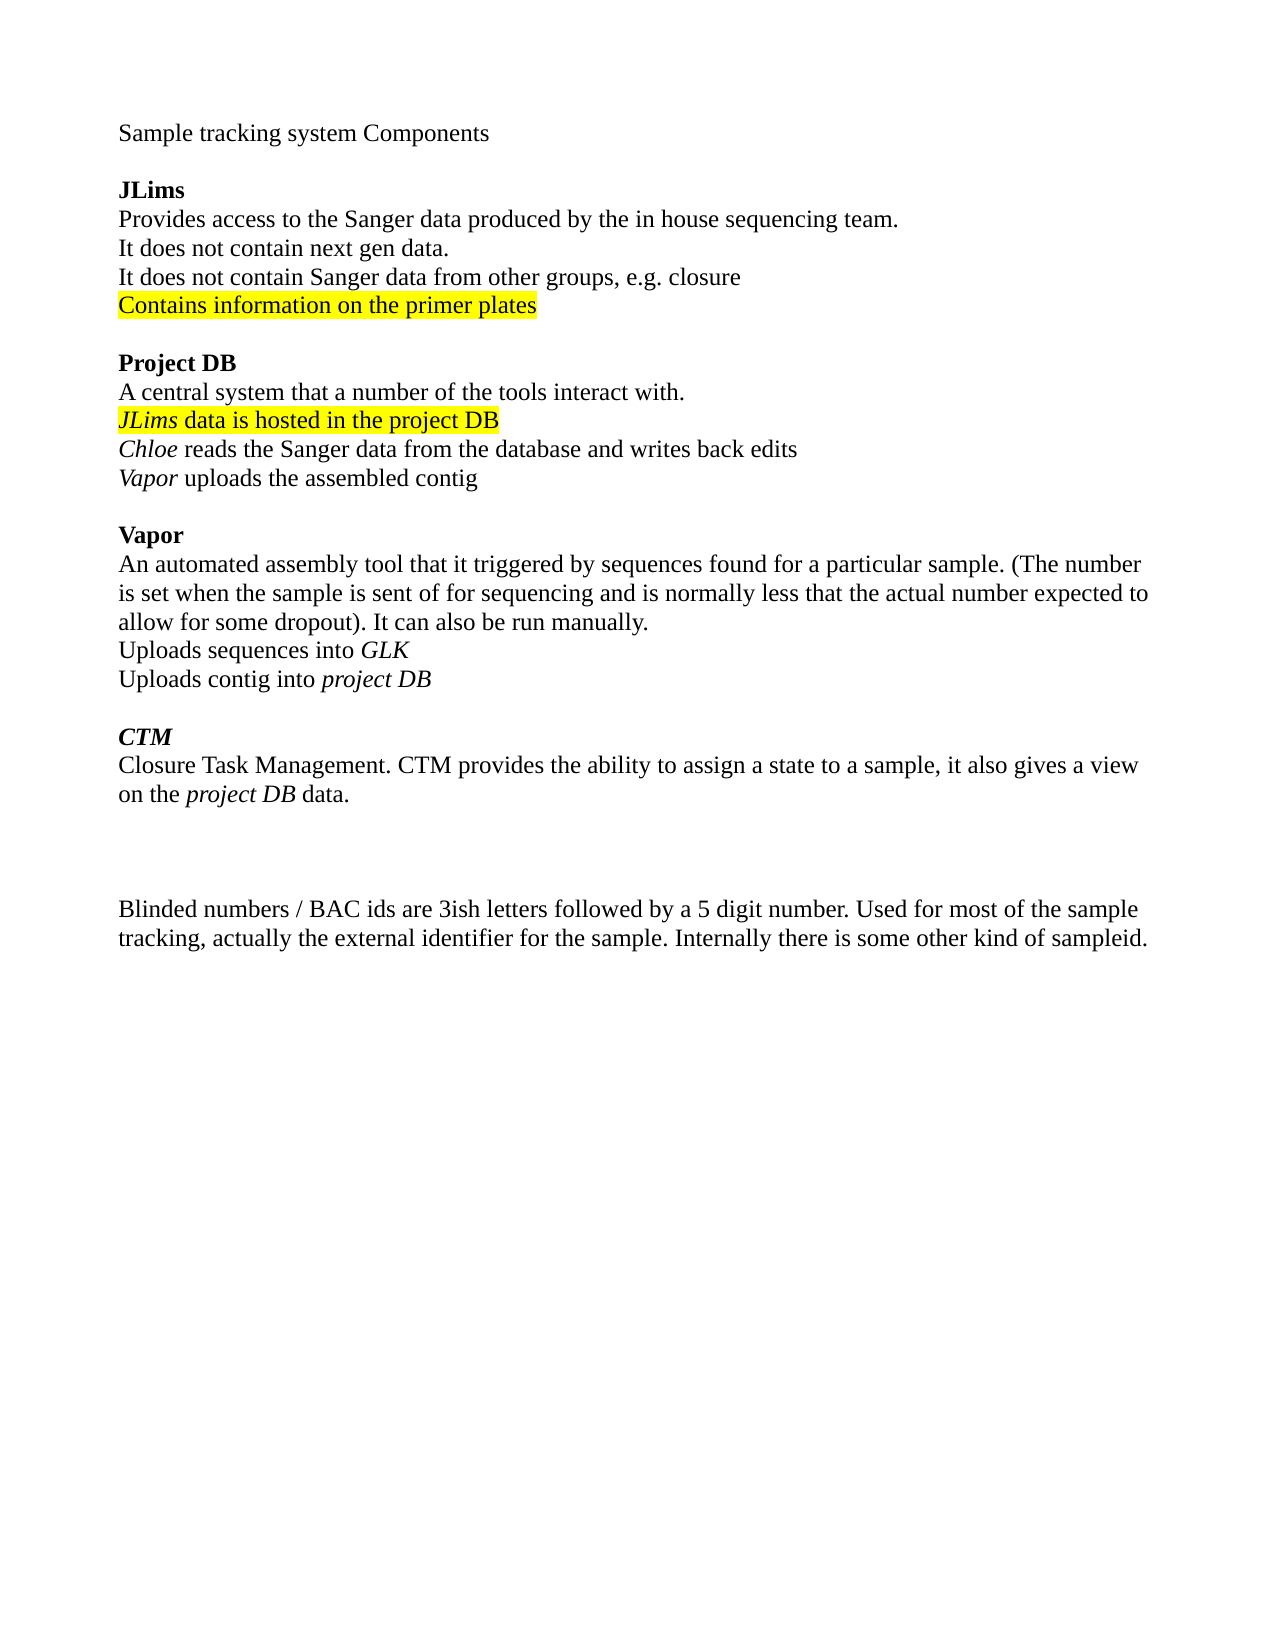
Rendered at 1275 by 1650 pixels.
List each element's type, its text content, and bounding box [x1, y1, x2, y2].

text Blinded numbers / BAC ids are 3ish letters followed by a 5 digit number. Used for most of the sample tracking, actually the external identifier for the sample. Internally there is some other kind of sampleid. [118, 894, 1157, 952]
text It does not contain next gen data. [118, 233, 1157, 262]
text Sample tracking system Components [118, 118, 1157, 147]
text A central system that a number of the tools interact with. [118, 377, 1157, 406]
text Vapor uploads the assembled contig [118, 463, 1157, 492]
text CTM [118, 722, 1157, 751]
text Provides access to the Sanger data produced by the in house sequencing team. [118, 204, 1157, 233]
text It does not contain Sanger data from other groups, e.g. closure [118, 262, 1157, 291]
text Uploads contig into project DB [118, 664, 1157, 693]
text Project DB [118, 348, 1157, 377]
text Vapor [118, 521, 1157, 549]
text JLims [118, 176, 1157, 204]
text Chloe reads the Sanger data from the database and writes back edits [118, 434, 1157, 463]
text JLims data is hosted in the project DB [118, 406, 1157, 434]
text Uploads sequences into GLK [118, 636, 1157, 664]
text Closure Task Management. CTM provides the ability to assign a state to a sample, it also gives a view on the project DB data. [118, 751, 1157, 808]
text An automated assembly tool that it triggered by sequences found for a particular sample. (The number is set when the sample is sent of for sequencing and is normally less that the actual number expected to allow for some dropout). It can also be run manually. [118, 549, 1157, 636]
text Contains information on the primer plates [118, 291, 1157, 319]
